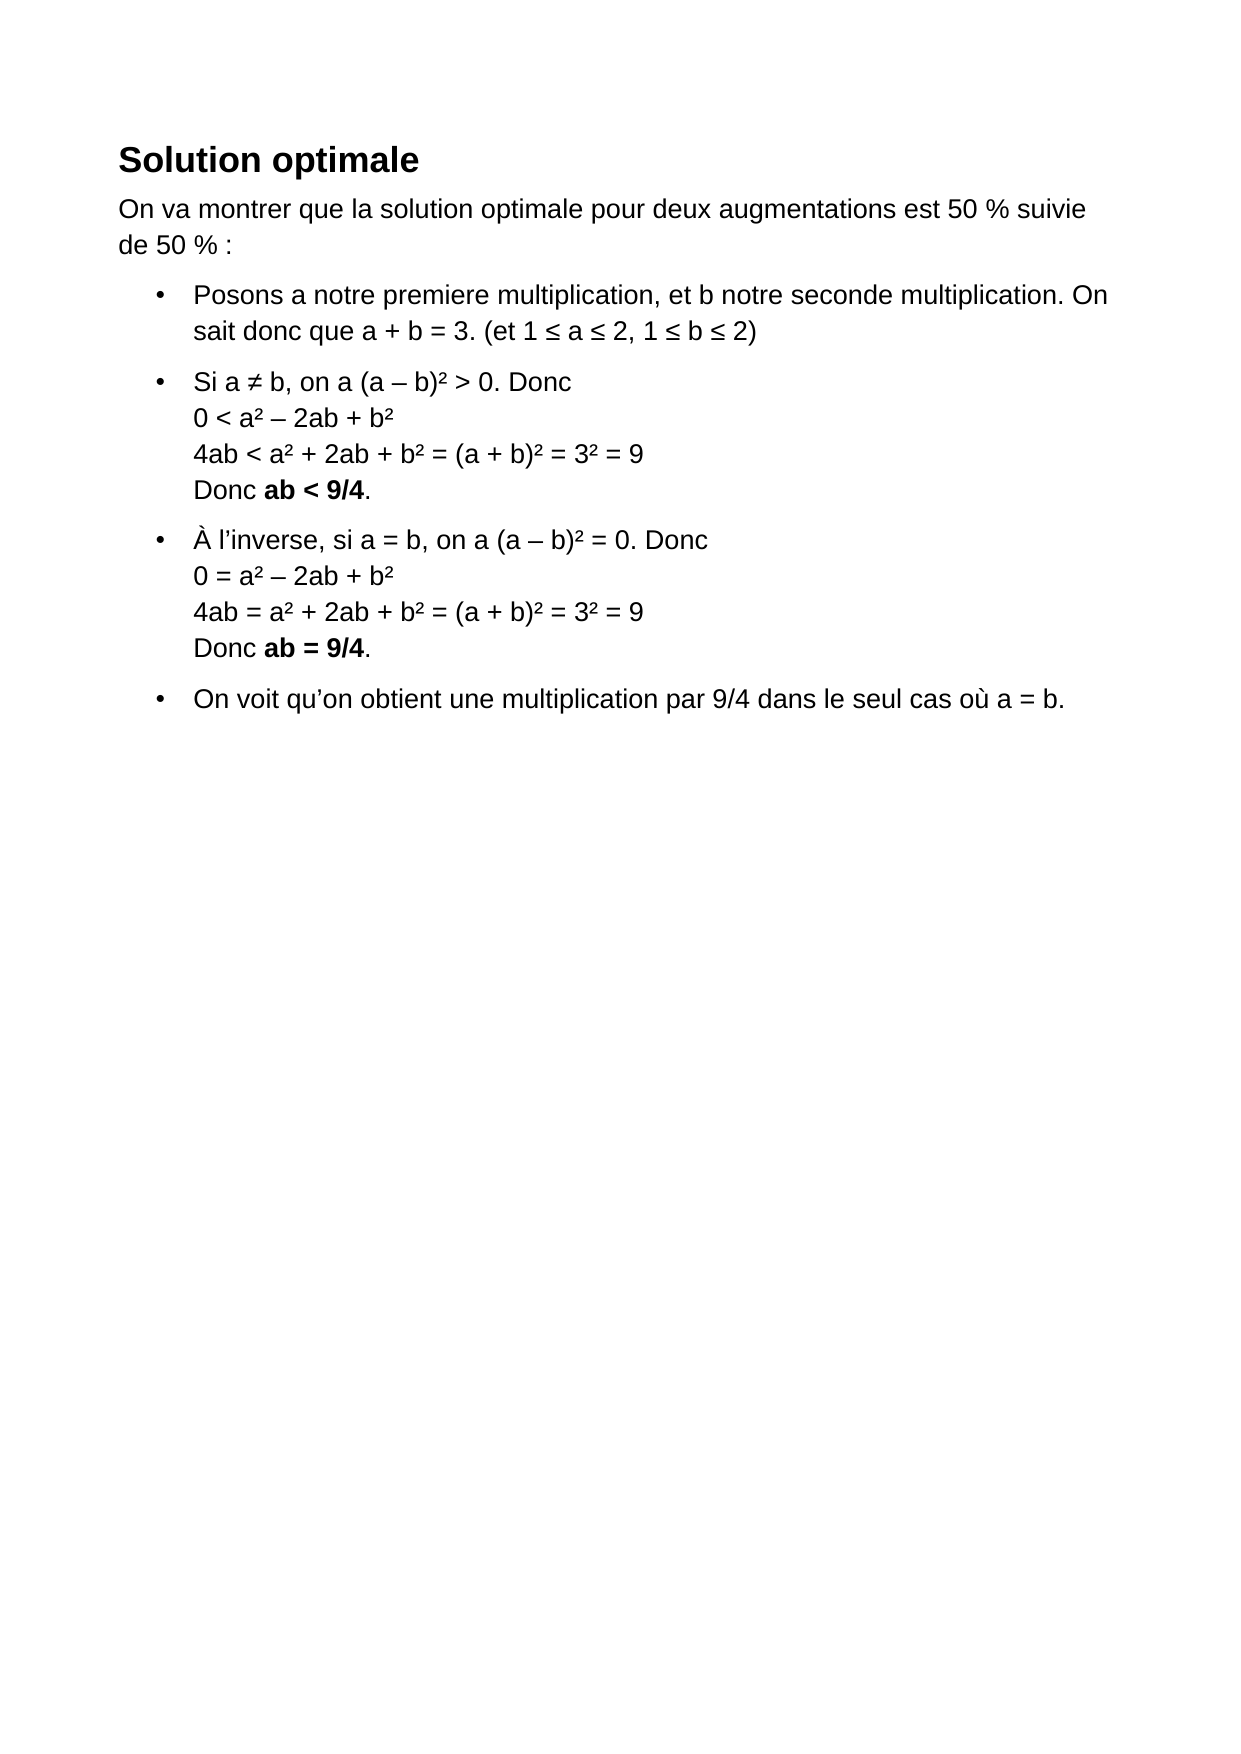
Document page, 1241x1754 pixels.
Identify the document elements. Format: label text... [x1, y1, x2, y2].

text On va montrer que la solution optimale pour deux augmentations est 50 % suivie de 50 % : [118, 193, 1122, 260]
list Si a ≠ b, on a (a – b)² > 0. Donc 0 < a² – 2ab + b² 4ab < a² + 2ab + b² = (a + b)² = 3² = 9 Donc ab < 9/4. [156, 366, 1122, 505]
subtitle Solution optimale [118, 139, 1122, 180]
list Posons a notre premiere multiplication, et b notre seconde multiplication. On sait donc que a + b = 3. (et 1 ≤ a ≤ 2, 1 ≤ b ≤ 2) [156, 279, 1122, 347]
list On voit qu’on obtient une multiplication par 9/4 dans le seul cas où a = b. [156, 683, 1122, 714]
list À l’inverse, si a = b, on a (a – b)² = 0. Donc 0 = a² – 2ab + b² 4ab = a² + 2ab + b² = (a + b)² = 3² = 9 Donc ab = 9/4. [156, 524, 1122, 663]
